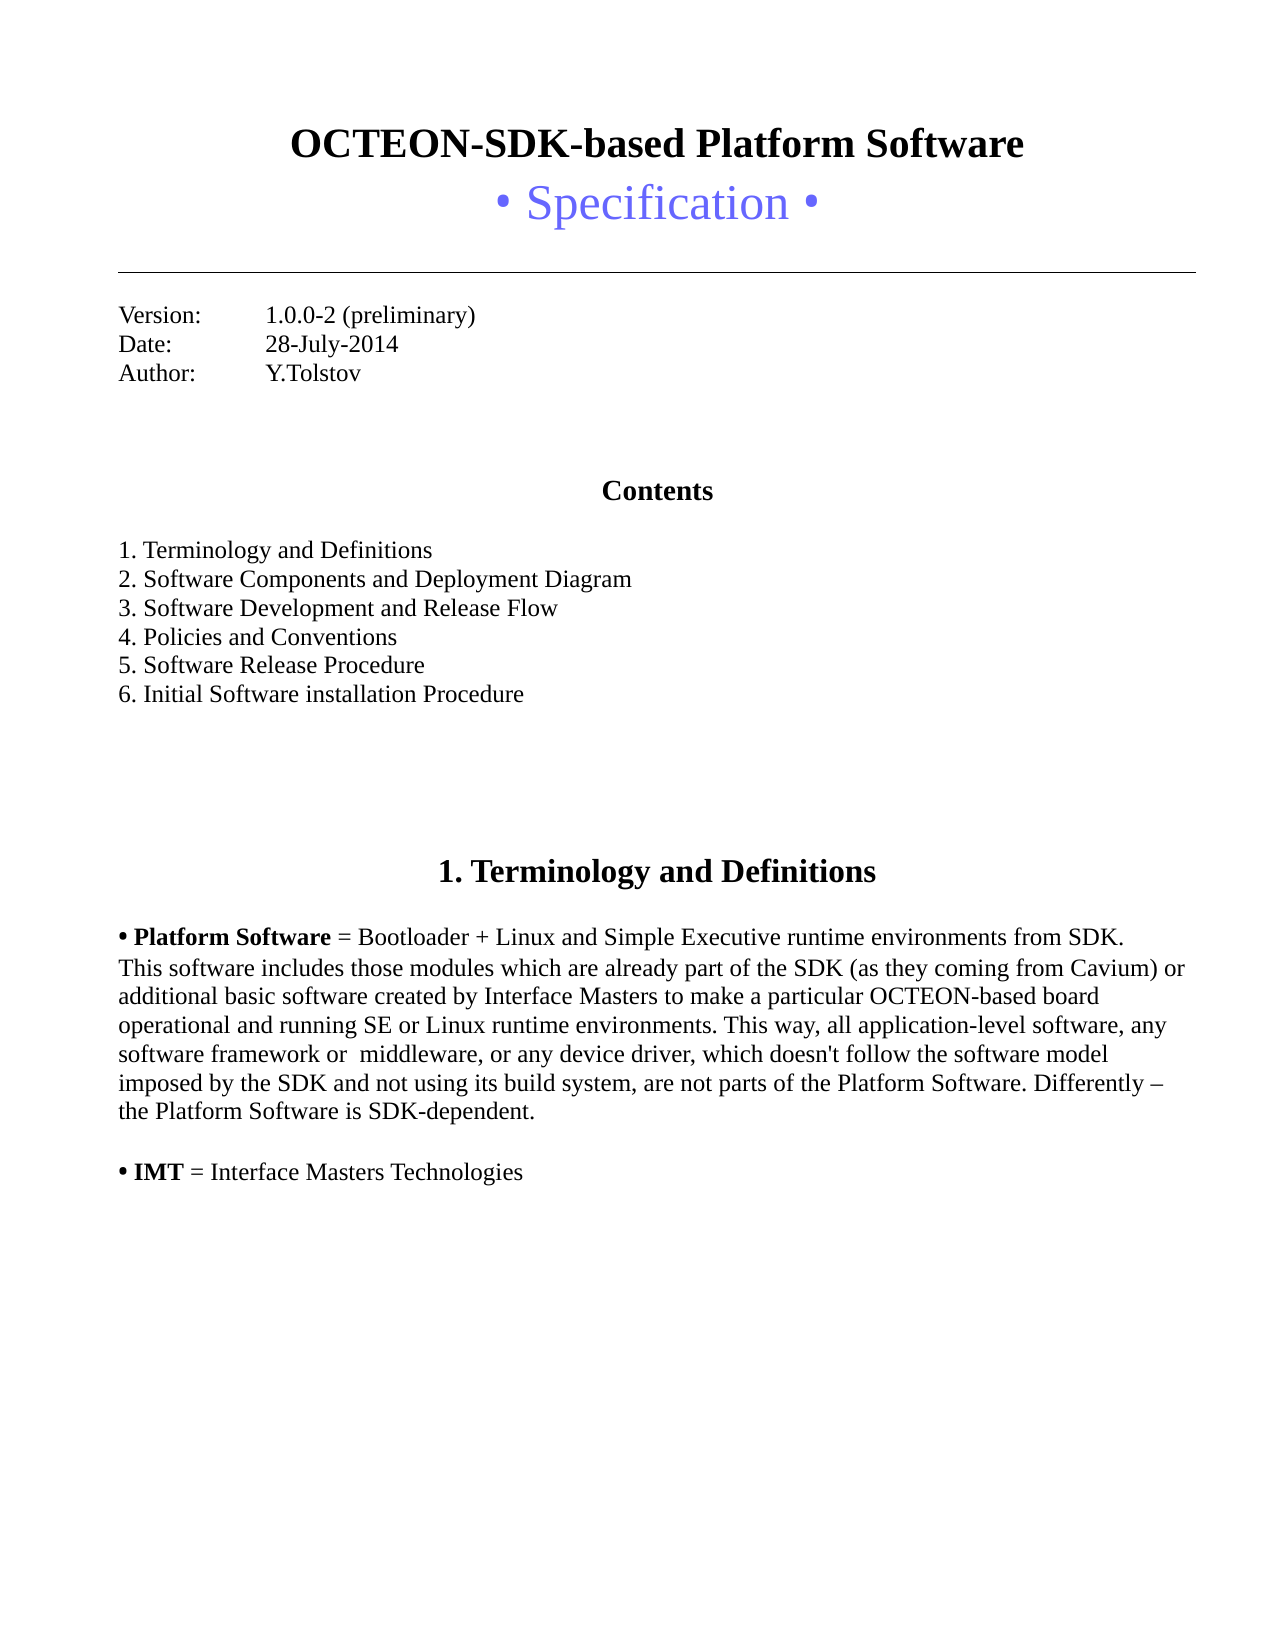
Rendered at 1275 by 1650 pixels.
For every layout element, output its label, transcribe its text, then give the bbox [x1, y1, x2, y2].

text Author: Y.Tolstov [118, 358, 1196, 387]
text 4. Policies and Conventions [118, 622, 1196, 650]
text 2. Software Components and Deployment Diagram [118, 564, 1196, 593]
text • IMT = Interface Masters Technologies [118, 1154, 1196, 1188]
text 1. Terminology and Definitions [118, 852, 1196, 890]
text 6. Initial Software installation Procedure [118, 679, 1196, 708]
text Date: 28-July-2014 [118, 329, 1196, 358]
text Version: 1.0.0-2 (preliminary) [118, 301, 1196, 329]
text 5. Software Release Procedure [118, 650, 1196, 679]
text This software includes those modules which are already part of the SDK (as they coming from Cavium) or additional basic software created by Interface Masters to make a particular OCTEON-based board operational and running SE or Linux runtime environments. This way, all application-level software, any software framework or middleware, or any device driver, which doesn't follow the software model imposed by the SDK and not using its build system, are not parts of the Platform Software. Differently – the Platform Software is SDK-dependent. [118, 953, 1196, 1125]
text OCTEON-SDK-based Platform Software [118, 118, 1196, 166]
text • Platform Software = Bootloader + Linux and Simple Executive runtime environments from SDK. [118, 919, 1196, 953]
text Contents [118, 473, 1196, 507]
text • Specification • [118, 166, 1196, 234]
text 1. Terminology and Definitions [118, 535, 1196, 564]
text 3. Software Development and Release Flow [118, 593, 1196, 622]
